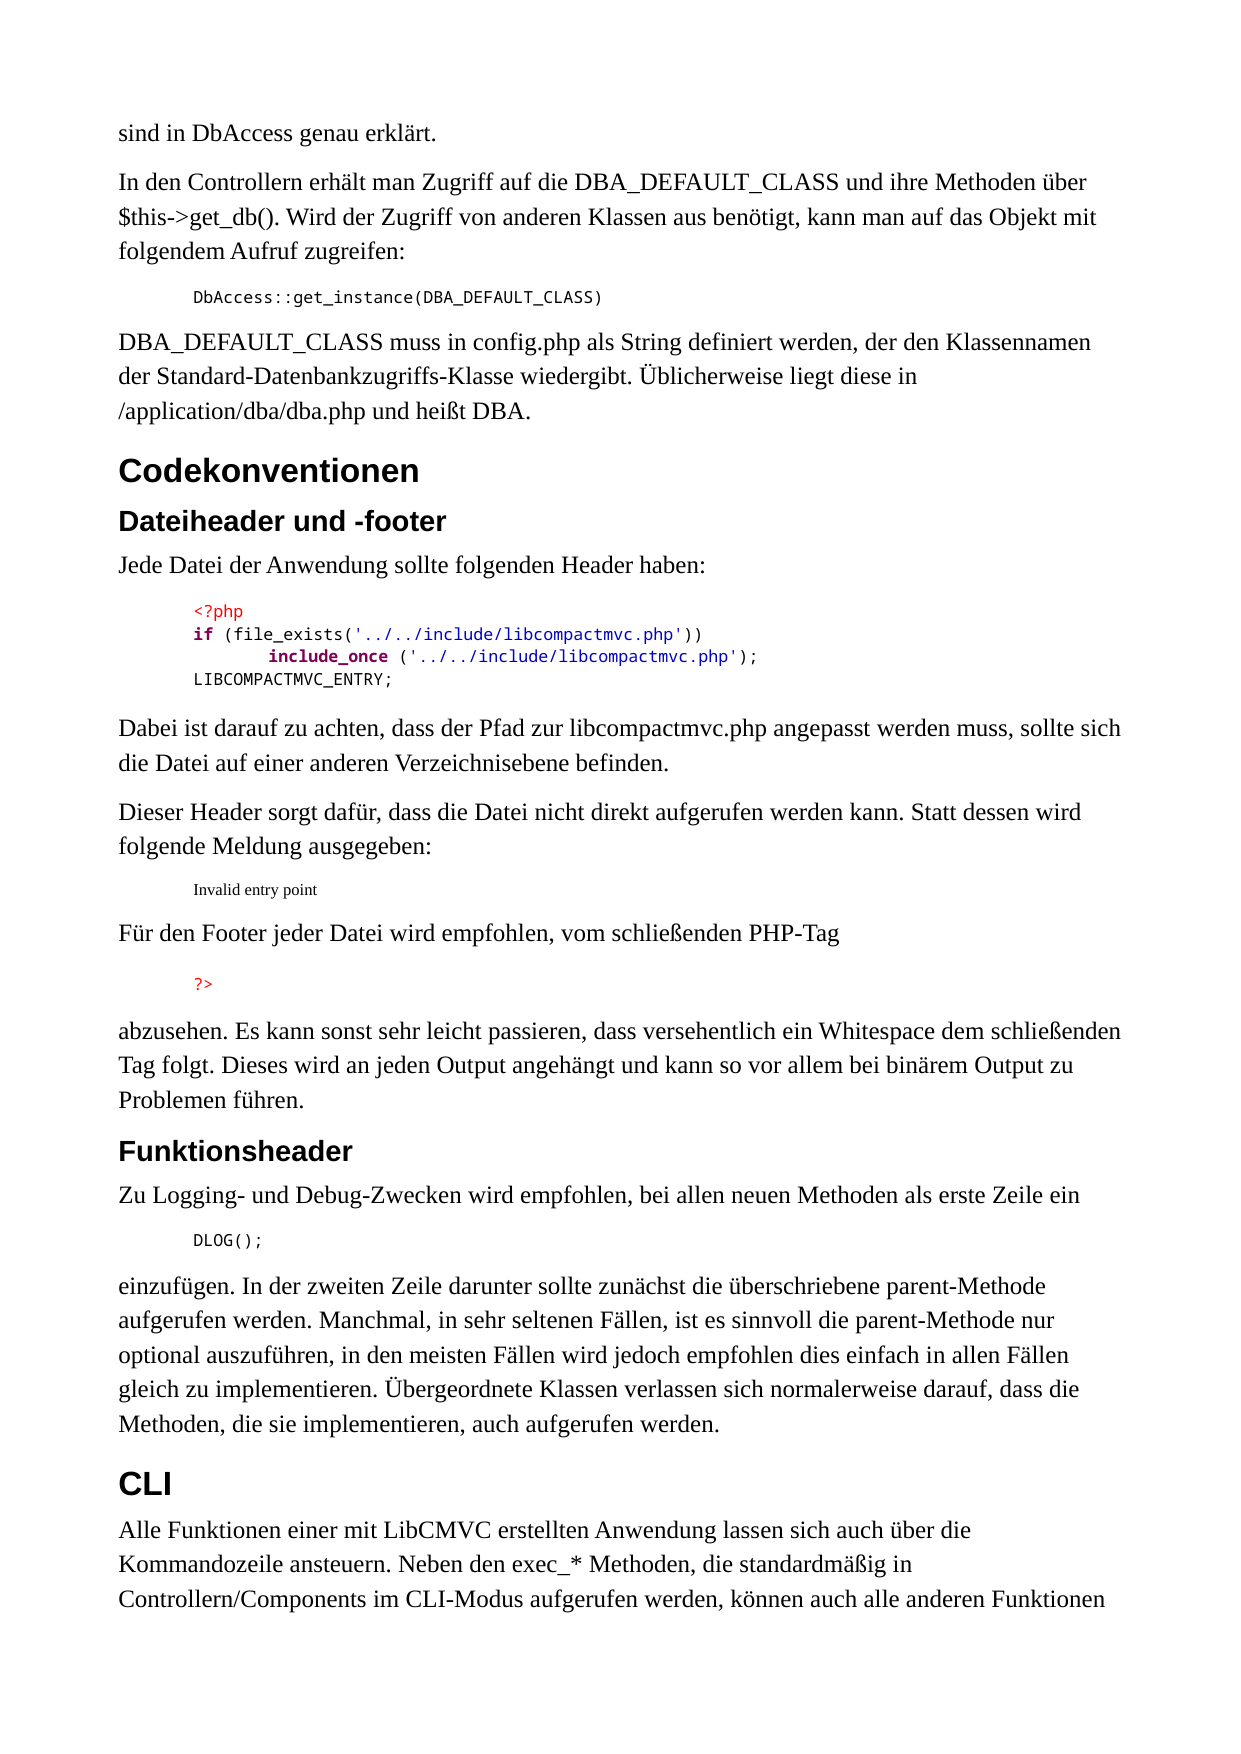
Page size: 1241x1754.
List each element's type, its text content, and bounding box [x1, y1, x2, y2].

text <?php [118, 599, 1122, 622]
text ?> [118, 967, 1122, 996]
text In den Controllern erhält man Zugriff auf die DBA_DEFAULT_CLASS und ihre Methoden über $this->get_db(). Wird der Zugriff von anderen Klassen aus benötigt, kann man auf das Objekt mit folgendem Aufruf zugreifen: [118, 167, 1122, 265]
text include_once ('../../include/libcompactmvc.php'); [118, 645, 1122, 668]
subtitle Codekonventionen [118, 451, 1122, 490]
text einzufügen. In der zweiten Zeile darunter sollte zunächst die überschriebene parent-Methode aufgerufen werden. Manchmal, in sehr seltenen Fällen, ist es sinnvoll die parent-Methode nur optional auszuführen, in den meisten Fällen wird jedoch empfohlen dies einfach in allen Fällen gleich zu implementieren. Übergeordnete Klassen verlassen sich normalerweise darauf, dass die Methoden, die sie implementieren, auch aufgerufen werden. [118, 1271, 1122, 1437]
text sind in DbAccess genau erklärt. [118, 118, 1122, 147]
text Jede Datei der Anwendung sollte folgenden Header haben: [118, 551, 1122, 579]
subtitle Dateiheader und -footer [118, 504, 1122, 538]
text DbAccess::get_instance(DBA_DEFAULT_CLASS) [118, 285, 1122, 308]
subtitle CLI [118, 1464, 1122, 1503]
text LIBCOMPACTMVC_ENTRY; [118, 668, 1122, 690]
text Dieser Header sorgt dafür, dass die Datei nicht direkt aufgerufen werden kann. Statt dessen wird folgende Meldung ausgegeben: [118, 797, 1122, 860]
text DBA_DEFAULT_CLASS muss in config.php als String definiert werden, der den Klassennamen der Standard-Datenbankzugriffs-Klasse wiedergibt. Üblicherweise liegt diese in /application/dba/dba.php und heißt DBA. [118, 327, 1122, 425]
text Alle Funktionen einer mit LibCMVC erstellten Anwendung lassen sich auch über die Kommandozeile ansteuern. Neben den exec_* Methoden, die standardmäßig in Controllern/Components im CLI-Modus aufgerufen werden, können auch alle anderen Funktionen [118, 1515, 1122, 1613]
text DLOG(); [118, 1229, 1122, 1252]
subtitle Funktionsheader [118, 1134, 1122, 1167]
text Invalid entry point [118, 880, 1122, 899]
text Dabei ist darauf zu achten, dass der Pfad zur libcompactmvc.php angepasst werden muss, sollte sich die Datei auf einer anderen Verzeichnisebene befinden. [118, 713, 1122, 776]
text Für den Footer jeder Datei wird empfohlen, vom schließenden PHP-Tag [118, 918, 1122, 946]
text Zu Logging- und Debug-Zwecken wird empfohlen, bei allen neuen Methoden als erste Zeile ein [118, 1180, 1122, 1209]
text abzusehen. Es kann sonst sehr leicht passieren, dass versehentlich ein Whitespace dem schließenden Tag folgt. Dieses wird an jeden Output angehängt und kann so vor allem bei binärem Output zu Problemen führen. [118, 1016, 1122, 1113]
text if (file_exists('../../include/libcompactmvc.php')) [118, 622, 1122, 645]
